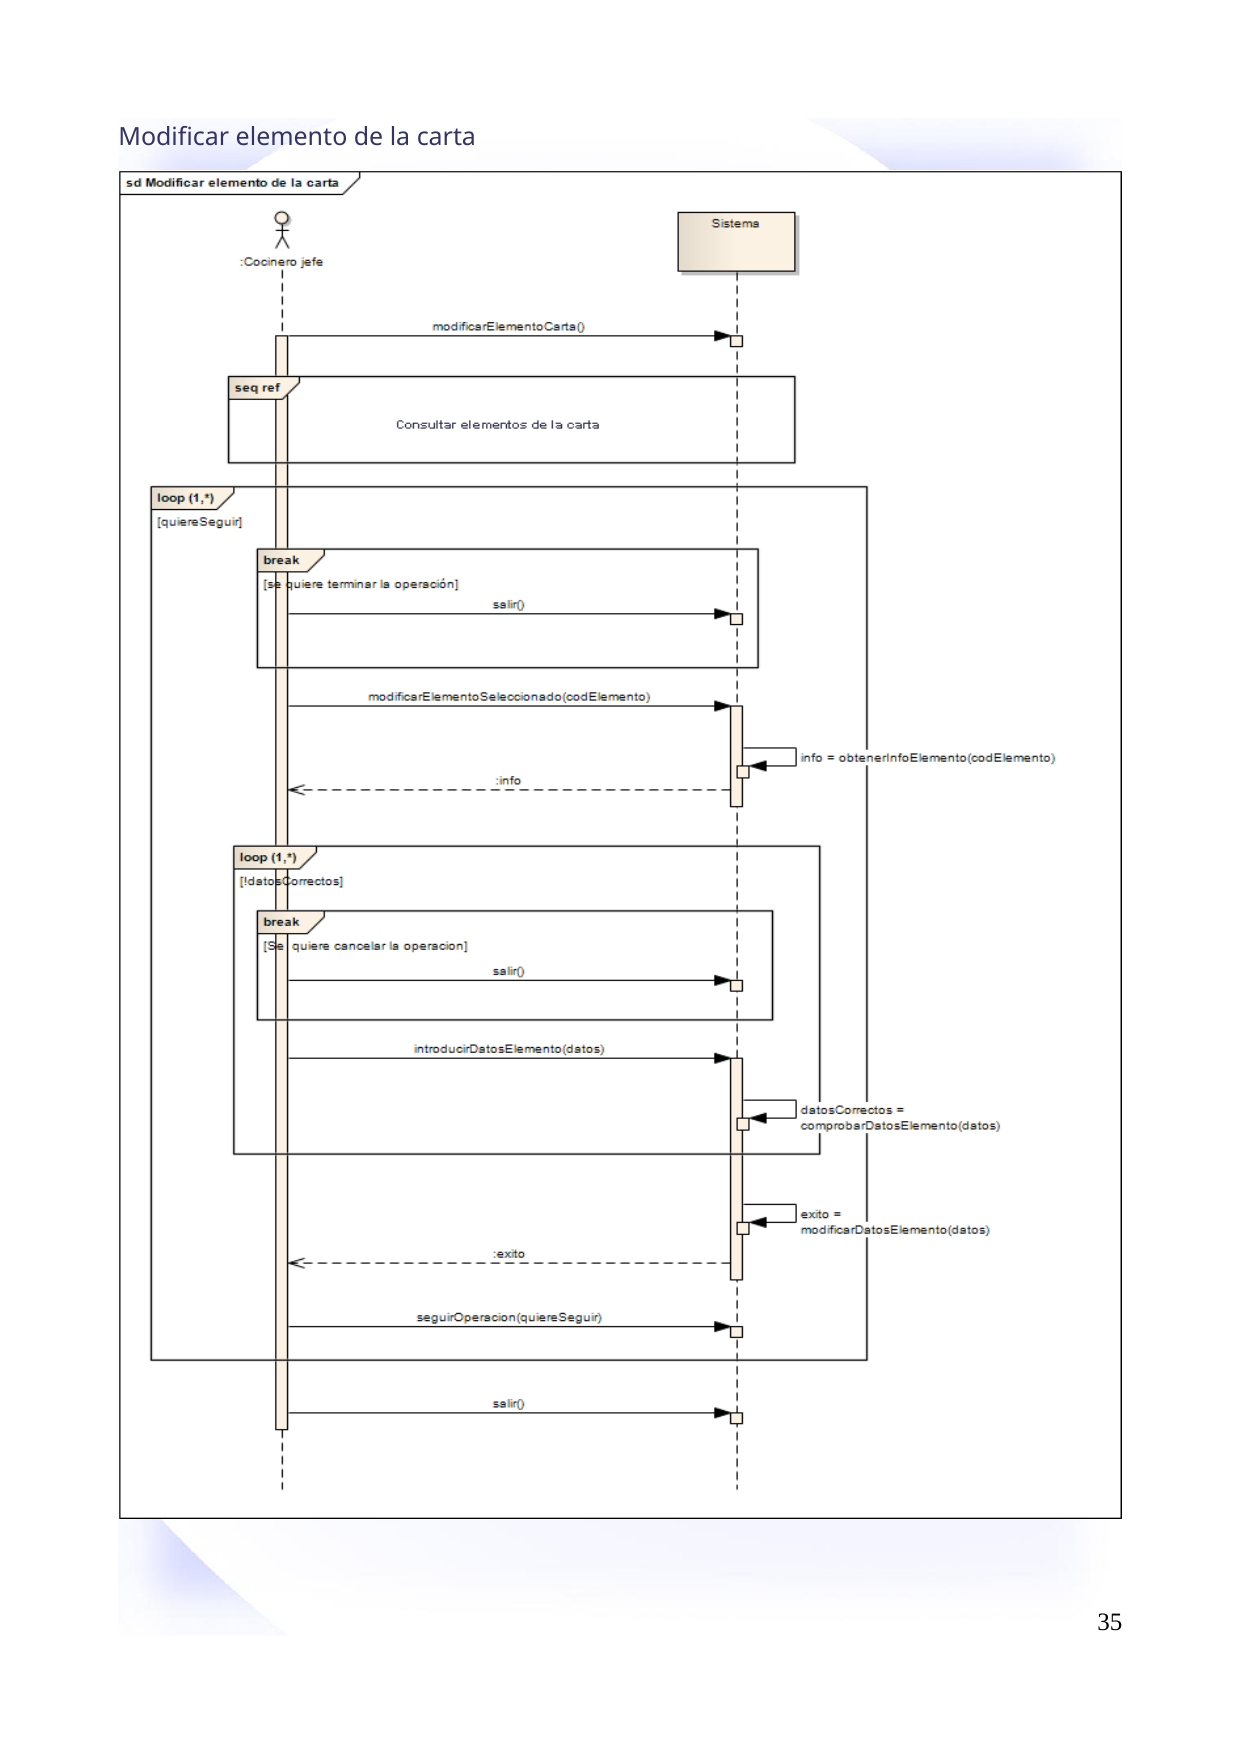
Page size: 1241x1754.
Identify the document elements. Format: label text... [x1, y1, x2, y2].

subtitle Modificar elemento de la carta [118, 118, 1122, 152]
picture [118, 152, 1122, 1636]
